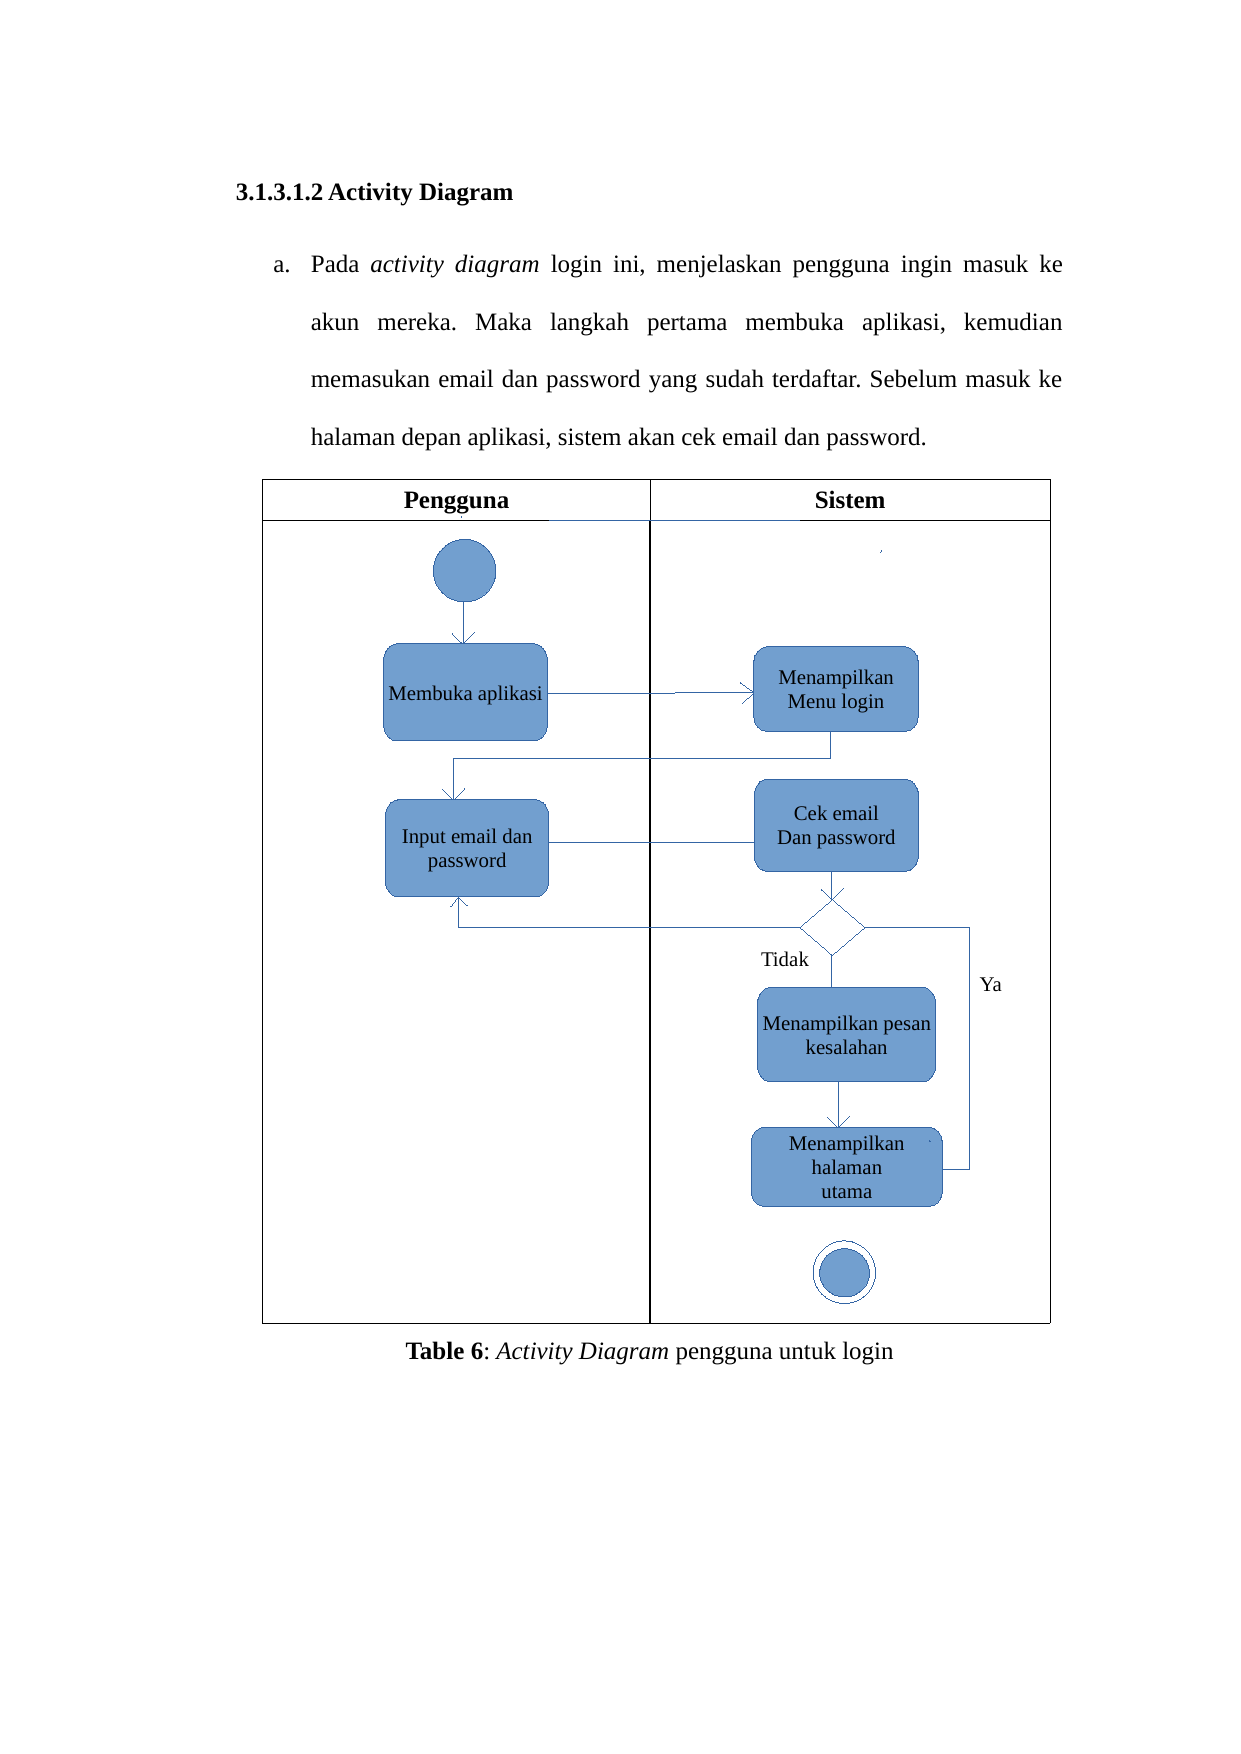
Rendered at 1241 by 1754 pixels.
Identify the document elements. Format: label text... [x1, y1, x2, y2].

table_cell [263, 521, 649, 1323]
table_header Sistem [651, 480, 1050, 520]
text 3.1.3.1.2 Activity Diagram [236, 177, 1063, 206]
table_cell [459, 843, 649, 927]
table_cell [454, 759, 649, 842]
list Pada activity diagram login ini, menjelaskan pengguna ingin masuk ke akun mereka. Maka langkah pertama membuka aplikasi, kemudian memasukan email dan password yang sudah terdaftar. Sebelum masuk ke halaman depan aplikasi, sistem akan cek email dan password. [273, 249, 1063, 450]
table_cell [651, 521, 1050, 1323]
table_header Pengguna [263, 480, 650, 520]
text Table 6: Activity Diagram pengguna untuk login [236, 1336, 1063, 1364]
